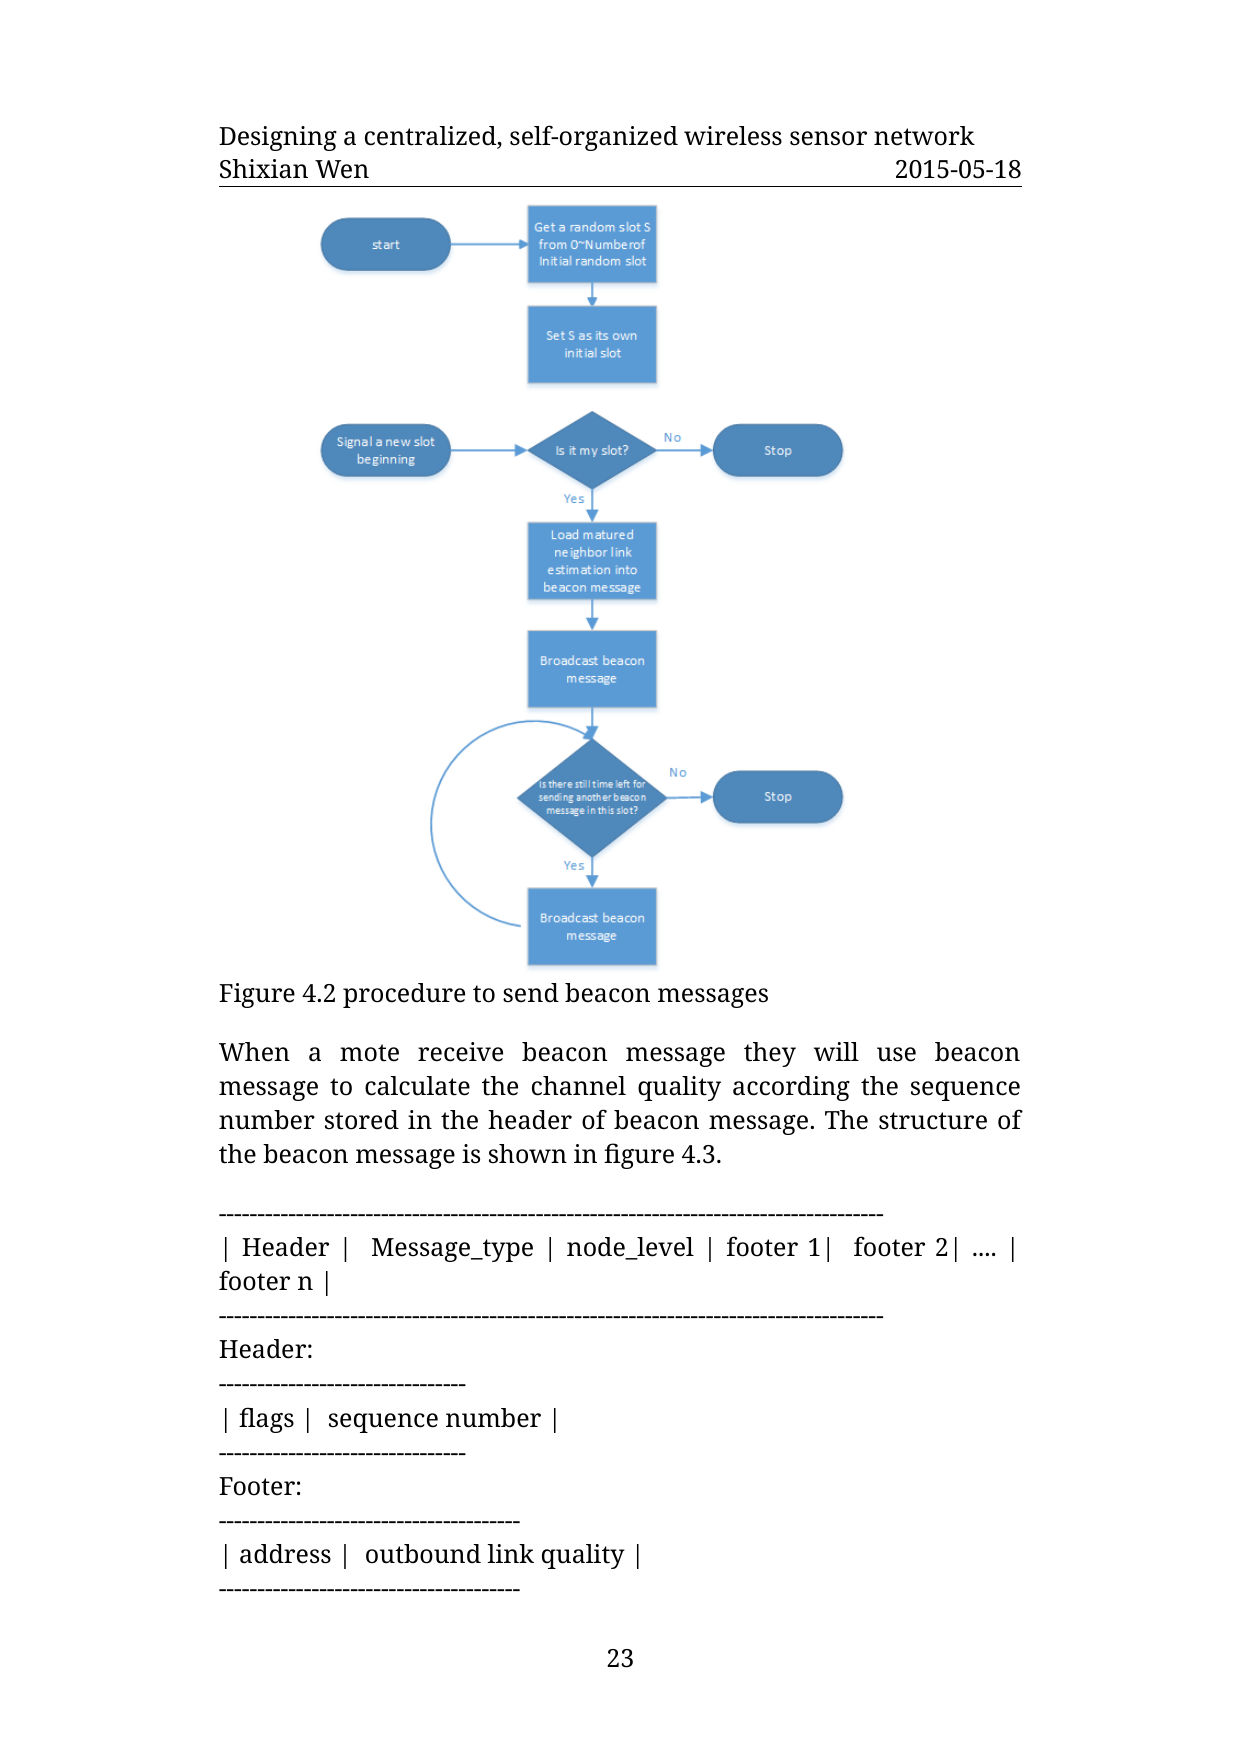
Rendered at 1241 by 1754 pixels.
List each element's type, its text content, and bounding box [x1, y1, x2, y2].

text Figure 4.2 procedure to send beacon messages [218, 216, 1022, 1010]
text Footer: [218, 1468, 1022, 1502]
text --------------------------------------- [218, 1571, 1022, 1604]
text -------------------------------------------------------------------------------------- [218, 1298, 1022, 1332]
text --------------------------------------- [218, 1502, 1022, 1536]
text -------------------------------- [218, 1366, 1022, 1400]
text -------------------------------------------------------------------------------------- [218, 1196, 1022, 1230]
text | Header | Message_type | node_level | footer 1| footer 2| .... | footer n | [218, 1230, 1022, 1298]
picture [315, 202, 849, 976]
text | address | outbound link quality | [218, 1536, 1022, 1571]
text When a mote receive beacon message they will use beacon message to calculate the channel quality according the sequence number stored in the header of beacon message. The structure of the beacon message is shown in figure 4.3. [218, 1035, 1022, 1171]
text | flags | sequence number | [218, 1400, 1022, 1434]
text -------------------------------- [218, 1434, 1022, 1468]
text Header: [218, 1332, 1022, 1366]
